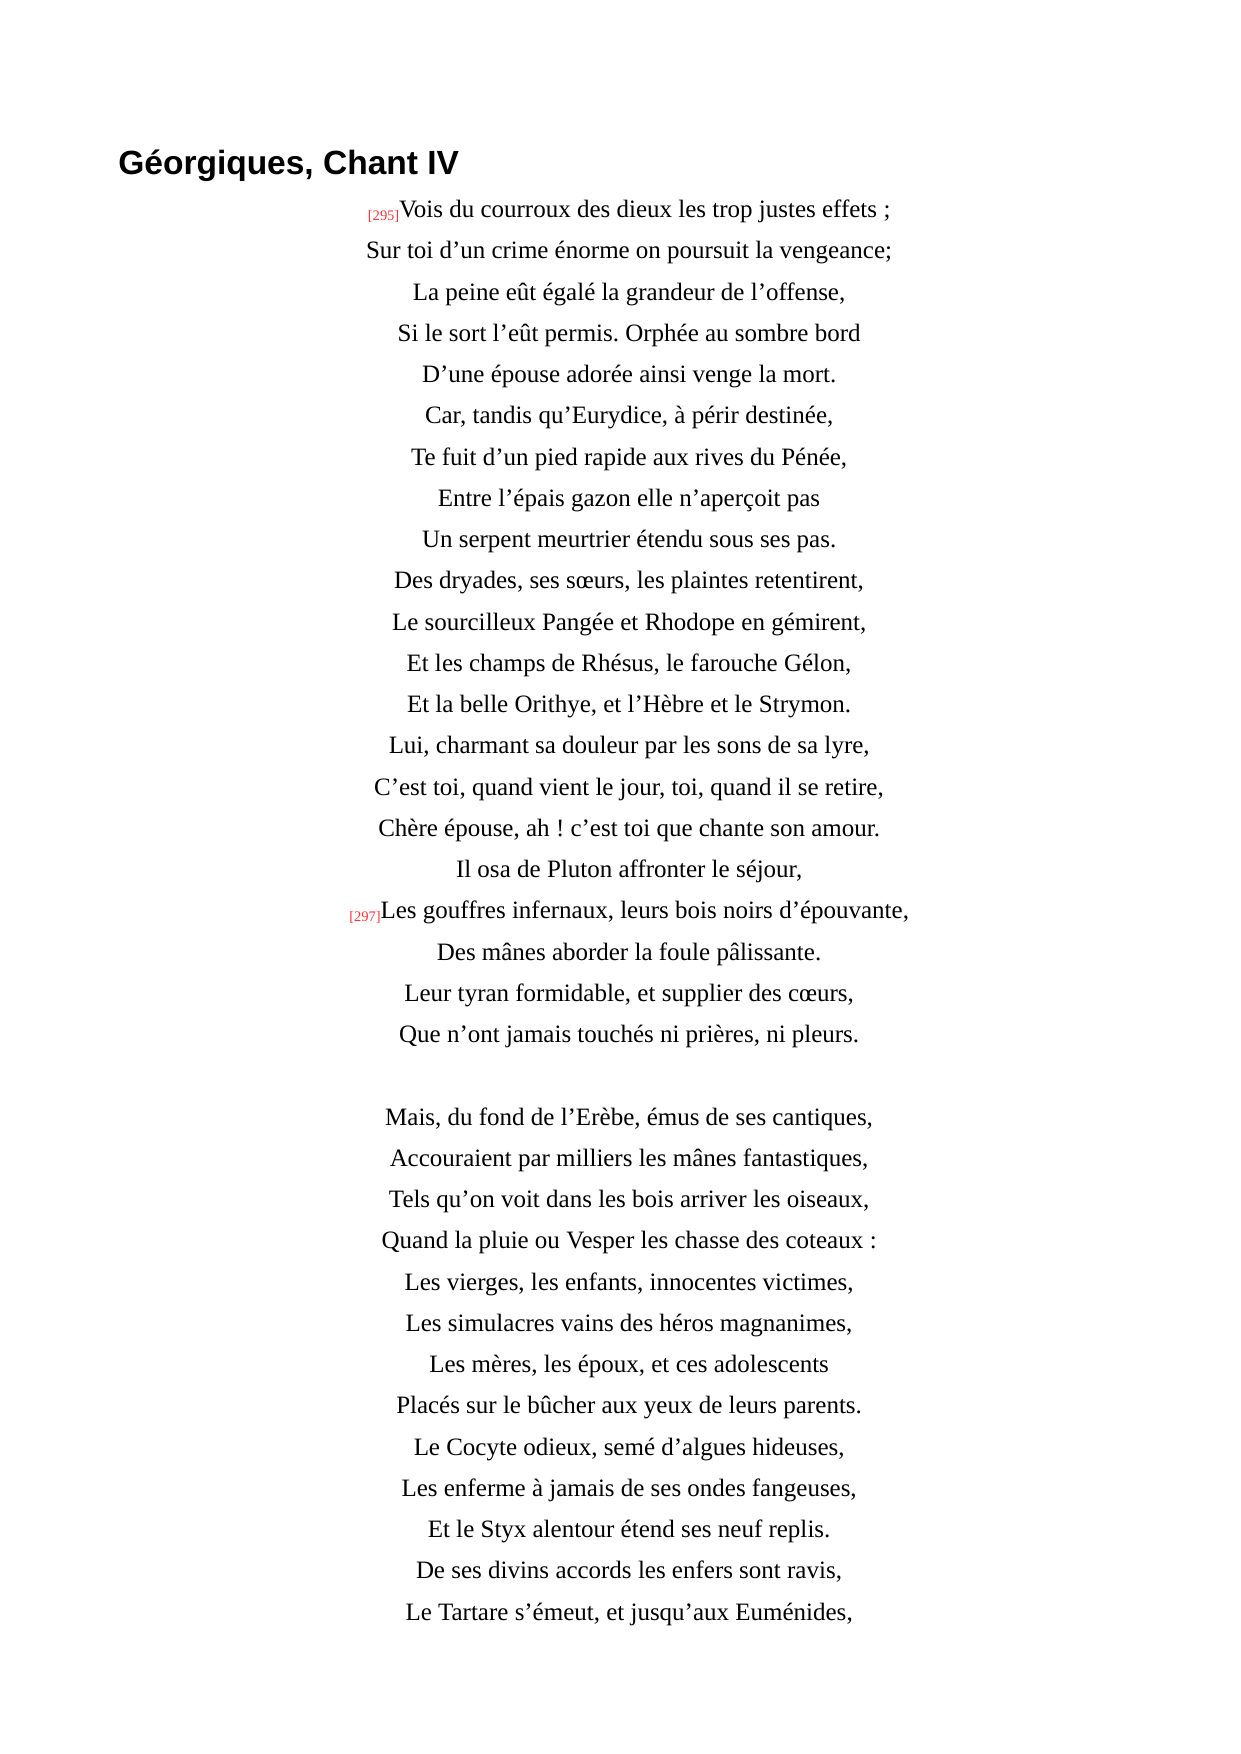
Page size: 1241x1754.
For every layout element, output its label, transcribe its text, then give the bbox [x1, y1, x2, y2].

text Et le Styx alentour étend ses neuf replis. [118, 1514, 1122, 1543]
text D’une épouse adorée ainsi venge la mort. [118, 359, 1122, 388]
text Car, tandis qu’Eurydice, à périr destinée, [118, 401, 1122, 429]
text Des dryades, ses sœurs, les plaintes retentirent, [118, 566, 1122, 594]
text Chère épouse, ah ! c’est toi que chante son amour. [118, 813, 1122, 842]
text Placés sur le bûcher aux yeux de leurs parents. [118, 1391, 1122, 1419]
text Un serpent meurtrier étendu sous ses pas. [118, 524, 1122, 553]
text Les simulacres vains des héros magnanimes, [118, 1308, 1122, 1337]
text Accouraient par milliers les mânes fantastiques, [118, 1143, 1122, 1172]
text Si le sort l’eût permis. Orphée au sombre bord [118, 318, 1122, 347]
text Le Cocyte odieux, semé d’algues hideuses, [118, 1432, 1122, 1461]
text Mais, du fond de l’Erèbe, émus de ses cantiques, [118, 1102, 1122, 1131]
text Que n’ont jamais touchés ni prières, ni pleurs. [118, 1019, 1122, 1048]
text La peine eût égalé la grandeur de l’offense, [118, 277, 1122, 306]
text Te fuit d’un pied rapide aux rives du Pénée, [118, 442, 1122, 471]
text Il osa de Pluton affronter le séjour, [118, 854, 1122, 883]
text Leur tyran formidable, et supplier des cœurs, [118, 978, 1122, 1007]
subtitle Géorgiques, Chant IV [118, 143, 1122, 182]
text Tels qu’on voit dans les bois arriver les oiseaux, [118, 1184, 1122, 1213]
text Sur toi d’un crime énorme on poursuit la vengeance; [118, 236, 1122, 264]
text Les vierges, les enfants, innocentes victimes, [118, 1267, 1122, 1296]
text Et la belle Orithye, et l’Hèbre et le Strymon. [118, 689, 1122, 718]
text Et les champs de Rhésus, le farouche Gélon, [118, 648, 1122, 677]
text Les enferme à jamais de ses ondes fangeuses, [118, 1473, 1122, 1502]
text Les mères, les époux, et ces adolescents [118, 1349, 1122, 1378]
text Des mânes aborder la foule pâlissante. [118, 937, 1122, 966]
text De ses divins accords les enfers sont ravis, [118, 1556, 1122, 1584]
text Entre l’épais gazon elle n’aperçoit pas [118, 483, 1122, 512]
text [297]Les gouffres infernaux, leurs bois noirs d’épouvante, [118, 896, 1122, 924]
text Le sourcilleux Pangée et Rhodope en gémirent, [118, 607, 1122, 636]
text Lui, charmant sa douleur par les sons de sa lyre, [118, 731, 1122, 759]
text [295]Vois du courroux des dieux les trop justes effets ; [118, 194, 1122, 223]
text Le Tartare s’émeut, et jusqu’aux Euménides, [118, 1597, 1122, 1626]
text Quand la pluie ou Vesper les chasse des coteaux : [118, 1226, 1122, 1254]
text C’est toi, quand vient le jour, toi, quand il se retire, [118, 772, 1122, 801]
